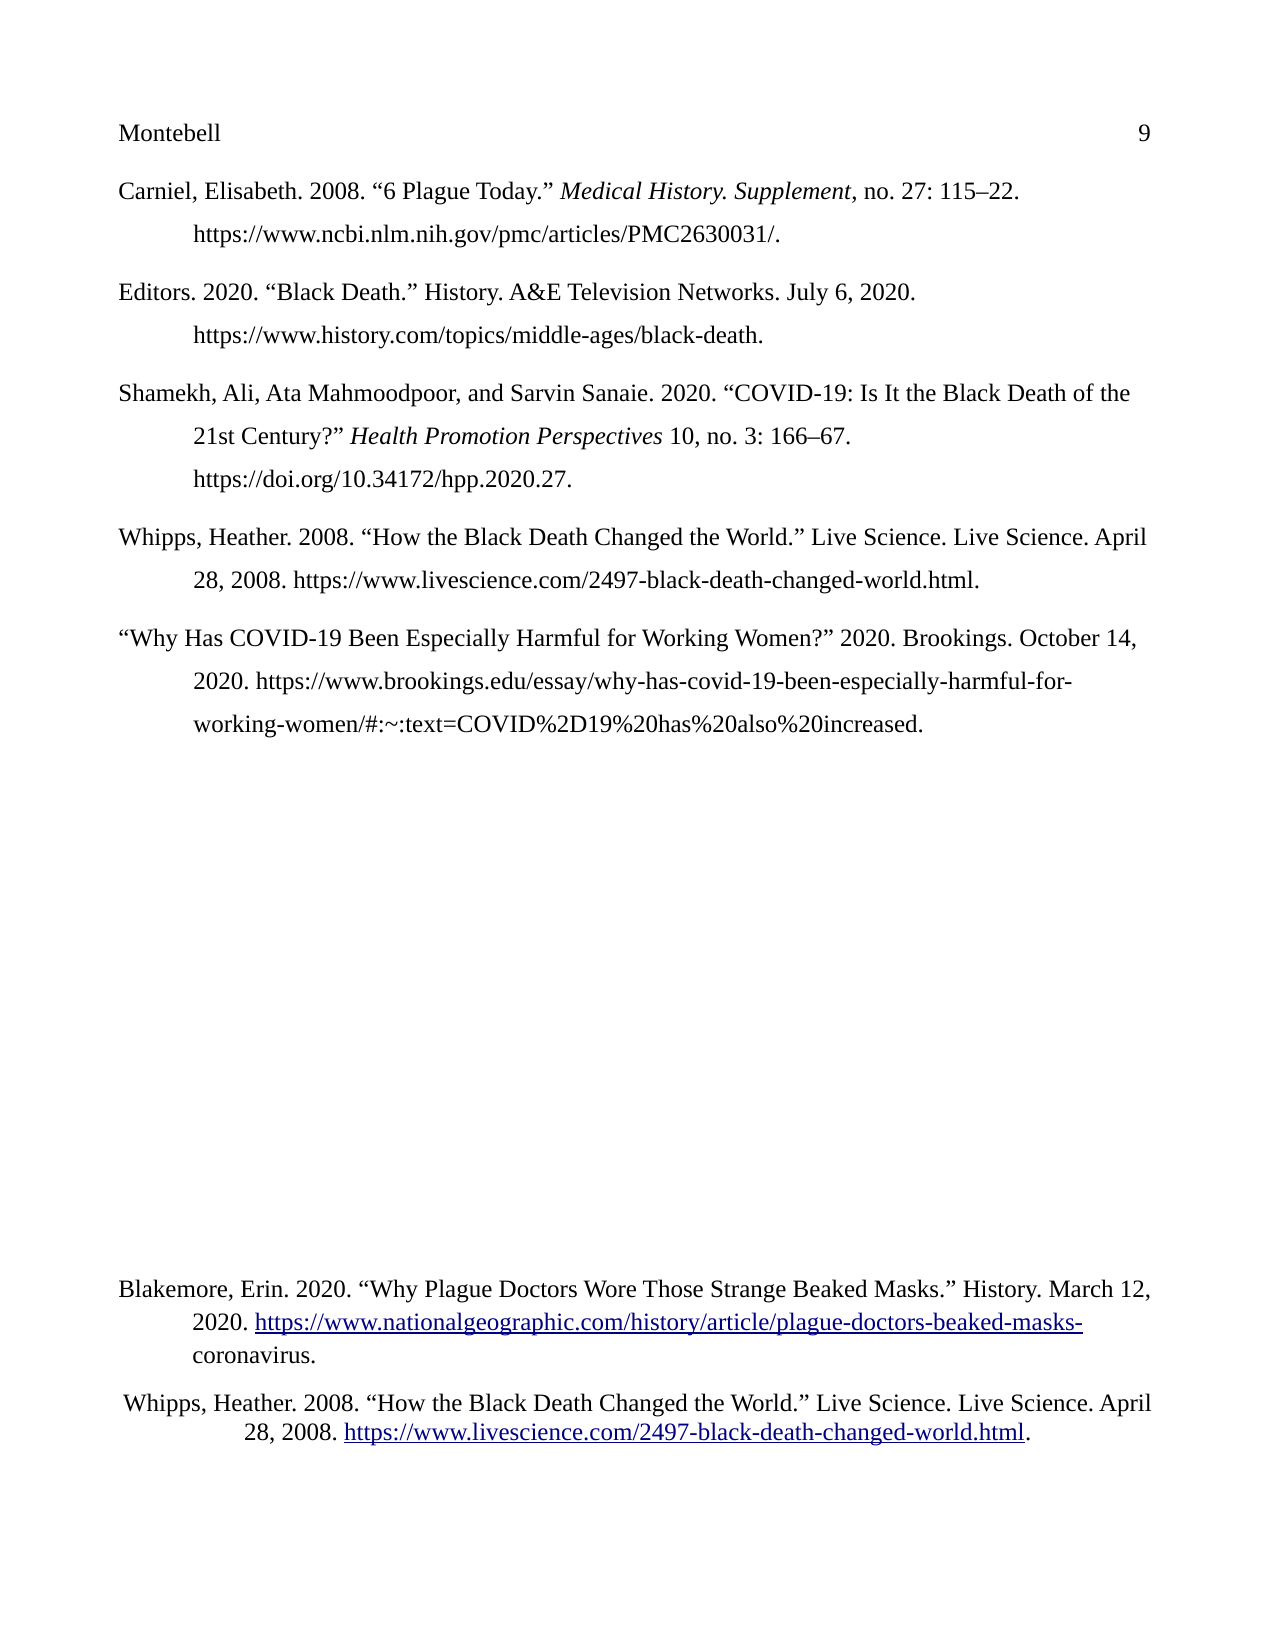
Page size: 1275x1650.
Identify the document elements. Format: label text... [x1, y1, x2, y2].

text Editors. 2020. “Black Death.” History. A&E Television Networks. July 6, 2020. https://www.history.com/topics/middle-ages/black-death. [118, 277, 1157, 349]
text “Why Has COVID-19 Been Especially Harmful for Working Women?” 2020. Brookings. October 14, 2020. https://www.brookings.edu/essay/why-has-covid-19-been-especially-harmful-for-working-women/#:~:text=COVID%2D19%20has%20also%20increased. [118, 623, 1157, 738]
text Carniel, Elisabeth. 2008. “6 Plague Today.” Medical History. Supplement, no. 27: 115–22. https://www.ncbi.nlm.nih.gov/pmc/articles/PMC2630031/. [118, 176, 1157, 248]
text Shamekh, Ali, Ata Mahmoodpoor, and Sarvin Sanaie. 2020. “COVID-19: Is It the Black Death of the 21st Century?” Health Promotion Perspectives 10, no. 3: 166–67. https://doi.org/10.34172/hpp.2020.27. [118, 378, 1157, 493]
text Whipps, Heather. 2008. “How the Black Death Changed the World.” Live Science. Live Science. April 28, 2008. https://www.livescience.com/2497-black-death-changed-world.html. [118, 522, 1157, 594]
